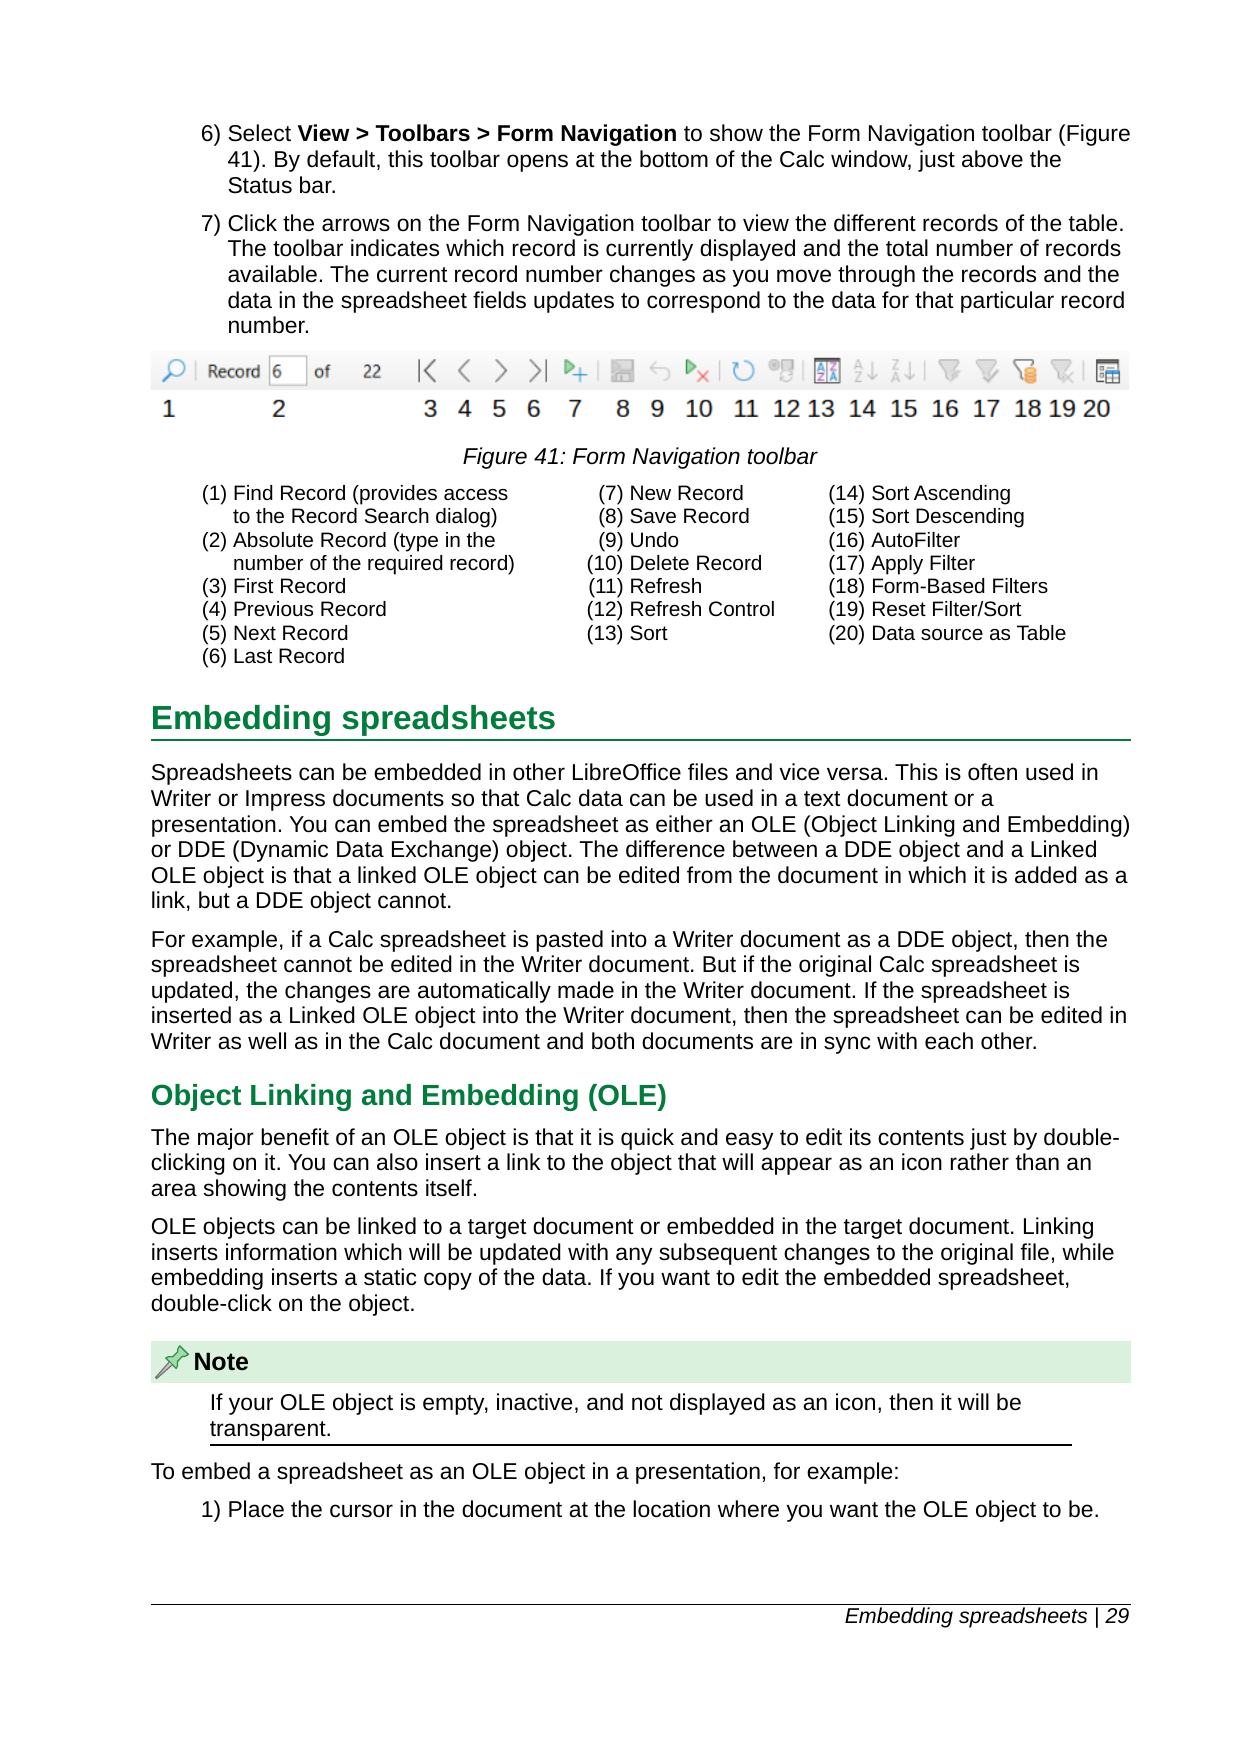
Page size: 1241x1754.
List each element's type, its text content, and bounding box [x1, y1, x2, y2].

table_header New Record Save Record Undo Delete Record Refresh Refresh Control Sort [576, 482, 818, 668]
text For example, if a Calc spreadsheet is pasted into a Writer document as a DDE object, then the spreadsheet cannot be edited in the Writer document. But if the original Calc spreadsheet is updated, the changes are automatically made in the Writer document. If the spreadsheet is inserted as a Linked OLE object into the Writer document, then the spreadsheet can be edited in Writer as well as in the Calc document and both documents are in sync with each other. [151, 926, 1131, 1054]
list Click the arrows on the Form Navigation toolbar to view the different records of the table. The toolbar indicates which record is currently displayed and the total number of records available. The current record number changes as you move through the records and the data in the spreadsheet fields updates to correspond to the data for that particular record number. [227, 210, 1131, 338]
text Figure 41: Form Navigation toolbar [151, 444, 1131, 469]
text Spreadsheets can be embedded in other LibreOffice files and vice versa. This is often used in Writer or Impress documents so that Calc data can be used in a text document or a presentation. You can embed the spreadsheet as either an OLE (Object Linking and Embedding) or DDE (Dynamic Data Exchange) object. The difference between a DDE object and a Linked OLE object is that a linked OLE object can be edited from the document in which it is added as a link, but a DDE object cannot. [151, 760, 1131, 914]
text OLE objects can be linked to a target document or embedded in the target document. Linking inserts information which will be updated with any subsequent changes to the original file, while embedding inserts a static copy of the data. If you want to edit the embedded spreadsheet, double-click on the object. [151, 1213, 1131, 1316]
subtitle Object Linking and Embedding (OLE) [151, 1079, 1131, 1112]
text If your OLE object is empty, inactive, and not displayed as an icon, then it will be transparent. [209, 1390, 1072, 1446]
table_header Find Record (provides access to the Record Search dialog) Absolute Record (type in the number of the required record) First Record Previous Record Next Record Last Record [180, 482, 576, 668]
subtitle Embedding spreadsheets [151, 699, 1131, 739]
text The major benefit of an OLE object is that it is quick and easy to edit its contents just by double-clicking on it. You can also insert a link to the object that will appear as an icon rather than an area showing the contents itself. [151, 1124, 1131, 1201]
subtitle Note [193, 1341, 1131, 1383]
picture [150, 351, 1132, 432]
table_header Sort Ascending Sort Descending AutoFilter Apply Filter Form-Based Filters Reset Filter/Sort Data source as Table [818, 482, 1102, 668]
list Select View > Toolbars > Form Navigation to show the Form Navigation toolbar (Figure 41). By default, this toolbar opens at the bottom of the Calc window, just above the Status bar. [227, 121, 1131, 198]
list Place the cursor in the document at the location where you want the OLE object to be. [227, 1497, 1131, 1522]
list To embed a spreadsheet as an OLE object in a presentation, for example: [151, 1459, 1131, 1484]
